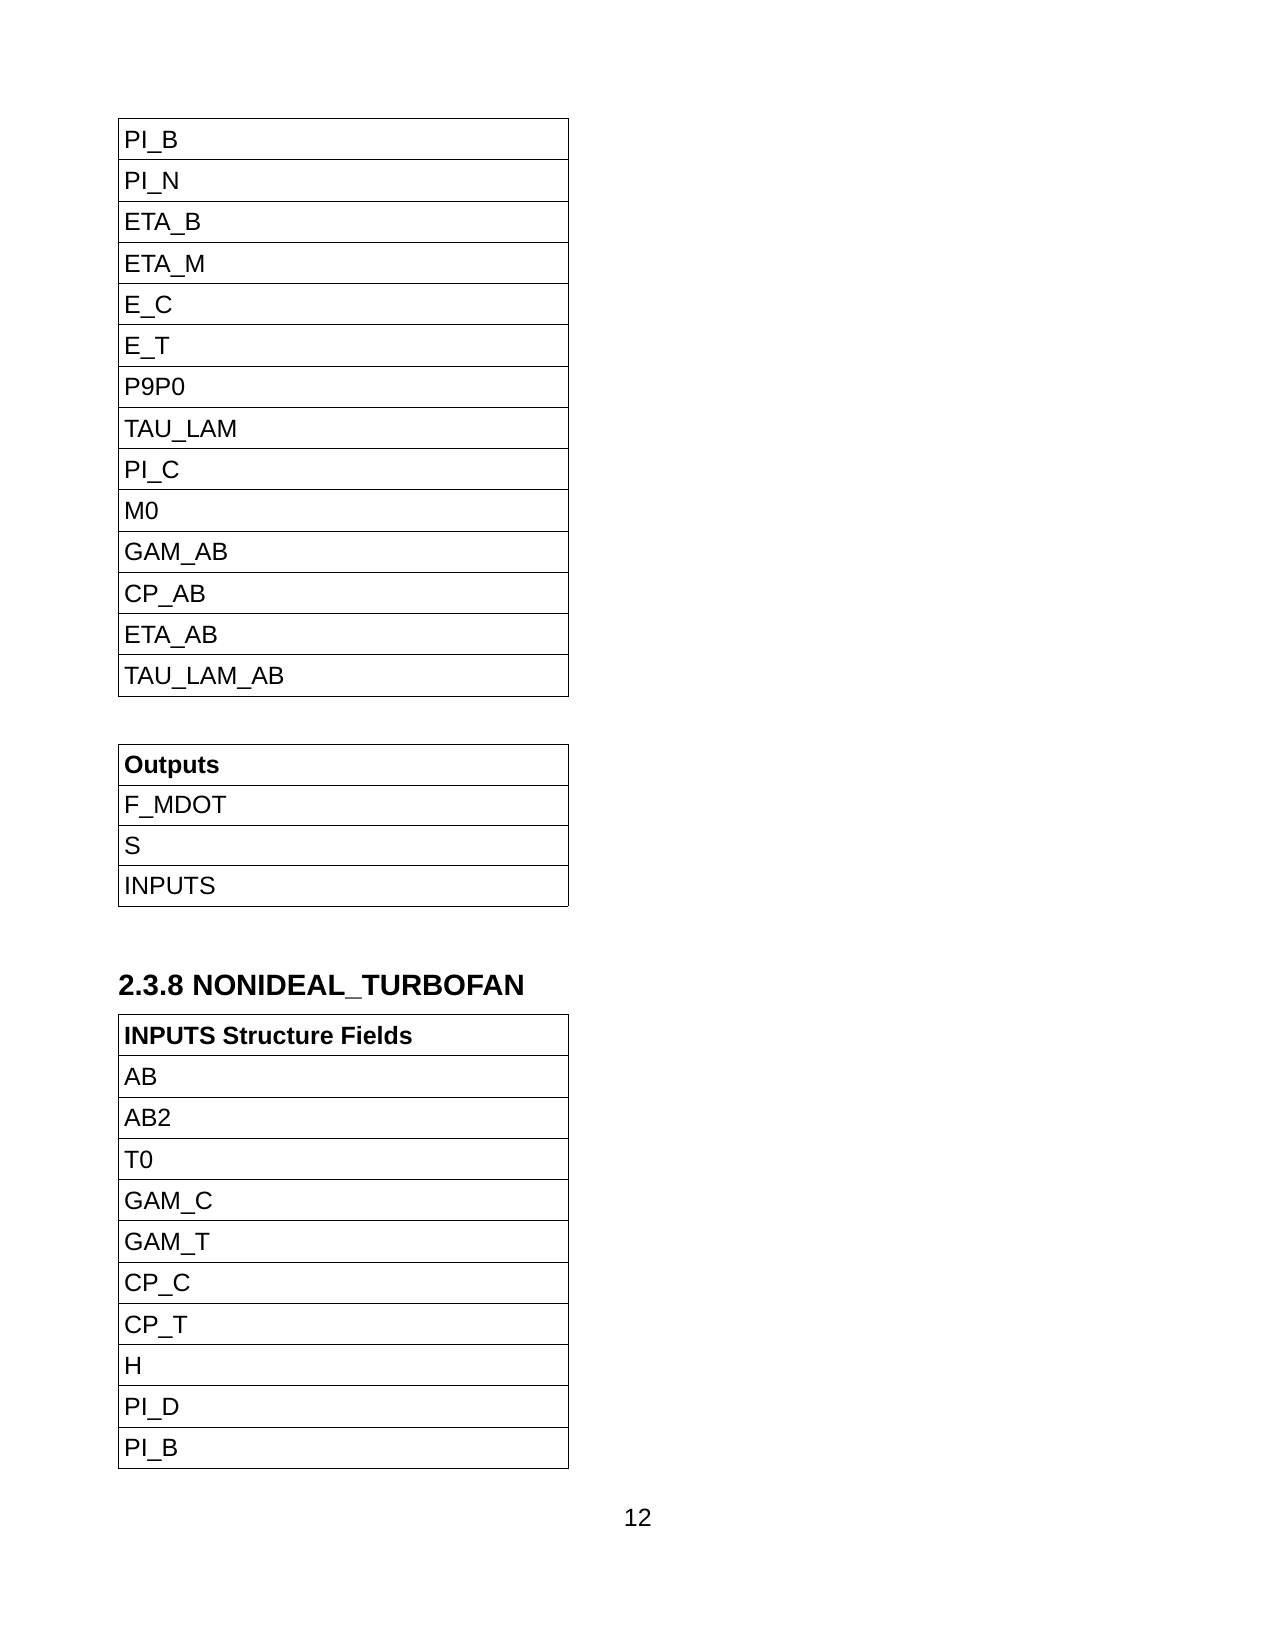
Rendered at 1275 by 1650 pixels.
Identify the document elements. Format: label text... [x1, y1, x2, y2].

table_header INPUTS Structure Fields [119, 1015, 568, 1055]
table_cell CP_T [119, 1304, 568, 1344]
table_cell PI_D [119, 1386, 568, 1427]
table_cell M0 [119, 490, 568, 531]
table_cell PI_B [119, 119, 568, 159]
table_cell E_C [119, 284, 568, 324]
table_cell E_T [119, 325, 568, 366]
table_cell CP_AB [119, 573, 568, 613]
table_cell H [119, 1345, 568, 1385]
table_cell S [119, 826, 568, 865]
table_cell AB [119, 1056, 568, 1097]
table_cell P9P0 [119, 367, 568, 407]
table_cell GAM_C [119, 1180, 568, 1220]
table_cell PI_C [119, 449, 568, 489]
table_header Outputs [119, 745, 568, 784]
table_cell T0 [119, 1139, 568, 1179]
table_cell GAM_AB [119, 532, 568, 572]
table_cell INPUTS [119, 866, 568, 906]
table_cell TAU_LAM_AB [119, 655, 568, 696]
table_cell GAM_T [119, 1221, 568, 1262]
table_cell ETA_B [119, 202, 568, 242]
table_cell ETA_M [119, 243, 568, 283]
table_cell CP_C [119, 1263, 568, 1303]
table_cell PI_N [119, 160, 568, 201]
table_cell PI_B [119, 1428, 568, 1468]
subtitle NONIDEAL_TURBOFAN [118, 968, 1157, 1002]
table_cell ETA_AB [119, 614, 568, 654]
table_cell AB2 [119, 1098, 568, 1138]
table_cell TAU_LAM [119, 408, 568, 448]
table_cell F_MDOT [119, 786, 568, 825]
